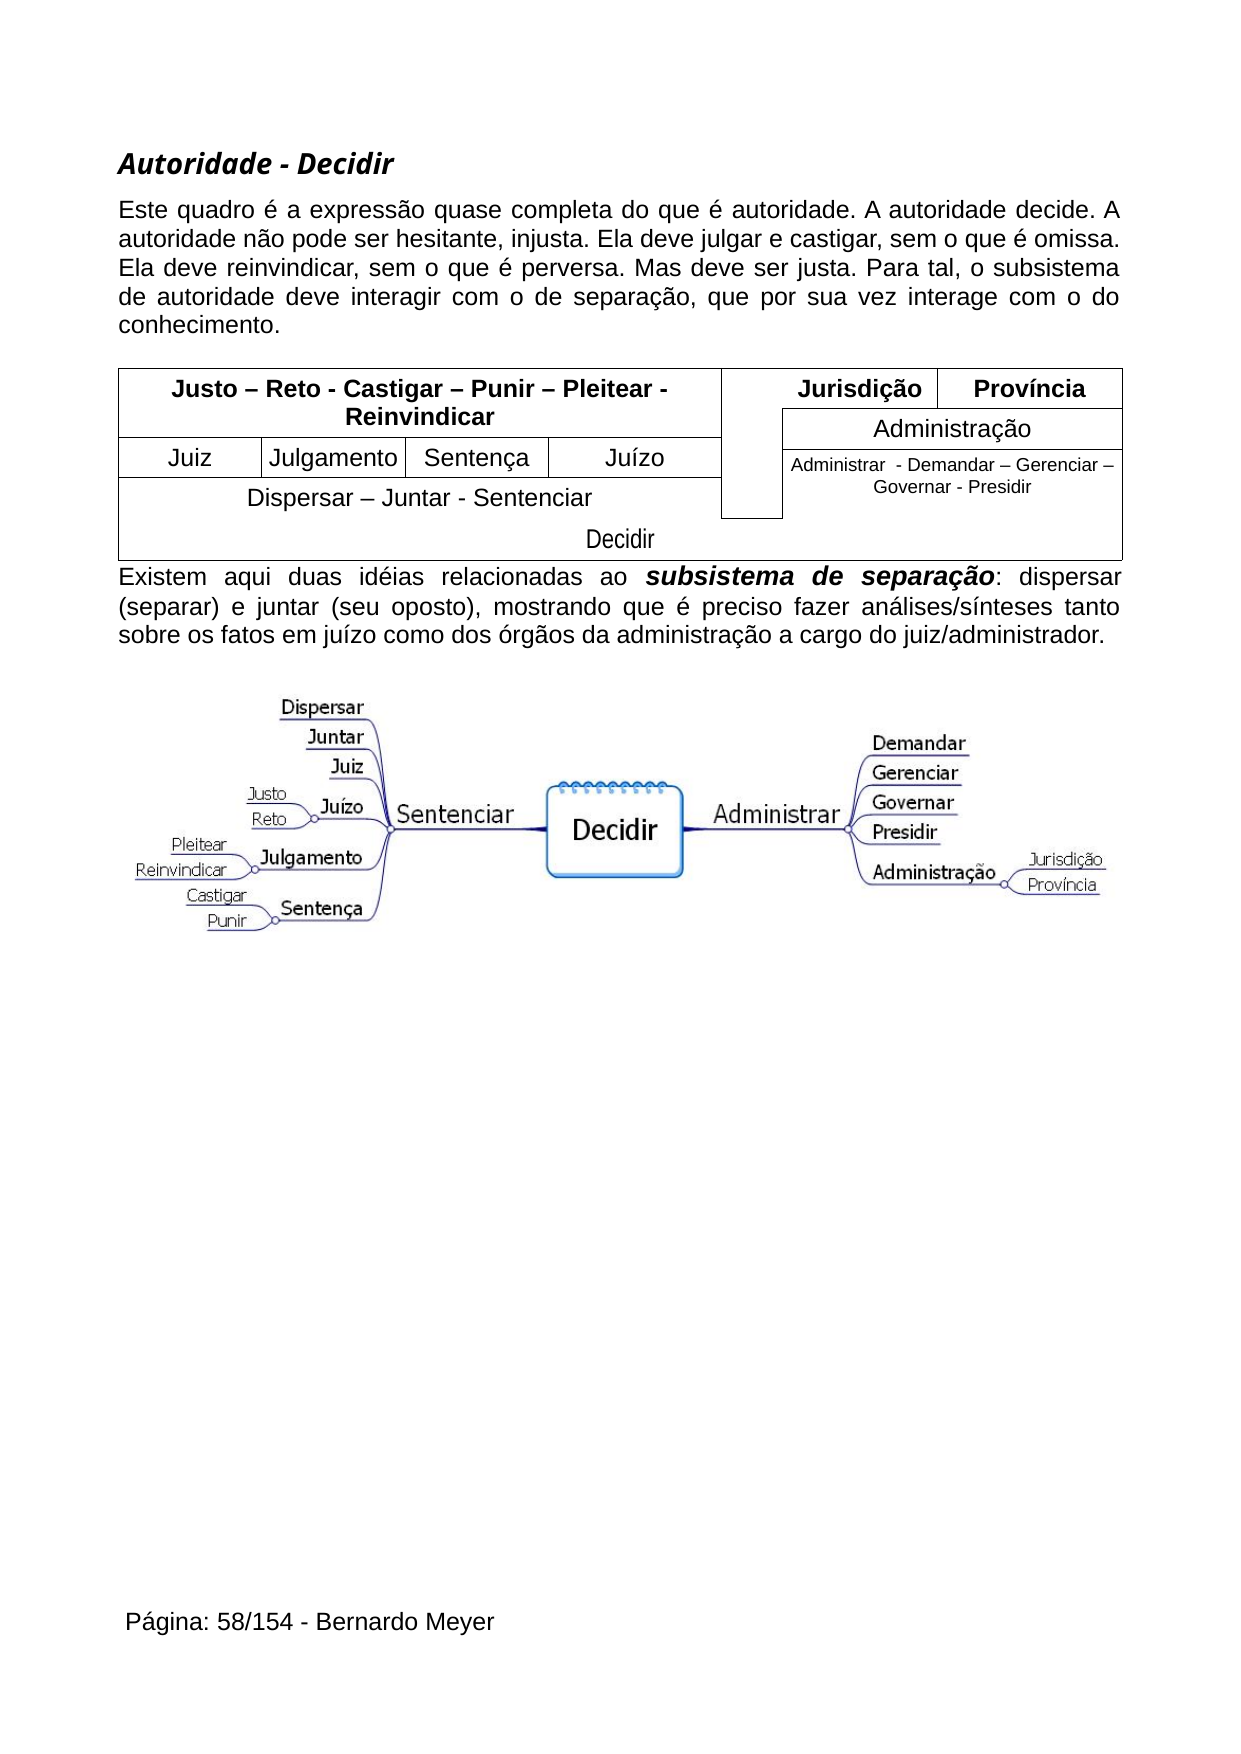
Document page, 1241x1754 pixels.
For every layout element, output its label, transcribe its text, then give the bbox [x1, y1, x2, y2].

table_header Província [938, 369, 1122, 408]
table_header Justo – Reto - Castigar – Punir – Pleitear - Reinvindicar [119, 369, 721, 437]
table_cell Juiz [119, 438, 261, 477]
table_header Jurisdição [783, 369, 937, 408]
table_cell Administração [783, 409, 1122, 448]
text Este quadro é a expressão quase completa do que é autoridade. A autoridade decide. A autoridade não pode ser hesitante, injusta. Ela deve julgar e castigar, sem o que é omissa. Ela deve reinvindicar, sem o que é perversa. Mas deve ser justa. Para tal, o subsistema de autoridade deve interagir com o de separação, que por sua vez interage com o do conhecimento. [118, 195, 1122, 339]
picture [118, 677, 1122, 947]
table_cell Decidir [119, 518, 1122, 560]
table_cell Administrar - Demandar – Gerenciar – Governar - Presidir [783, 450, 1122, 517]
subtitle Autoridade - Decidir [118, 143, 1122, 183]
table_cell Juízo [549, 438, 721, 477]
table_cell Dispersar – Juntar - Sentenciar [119, 478, 721, 517]
table_header [722, 369, 782, 517]
text Existem aqui duas idéias relacionadas ao subsistema de separação: dispersar (separar) e juntar (seu oposto), mostrando que é preciso fazer análises/sínteses tanto sobre os fatos em juízo como dos órgãos da administração a cargo do juiz/administrador. [118, 561, 1122, 649]
table_cell Julgamento [262, 438, 405, 477]
table_cell Sentença [406, 438, 548, 477]
